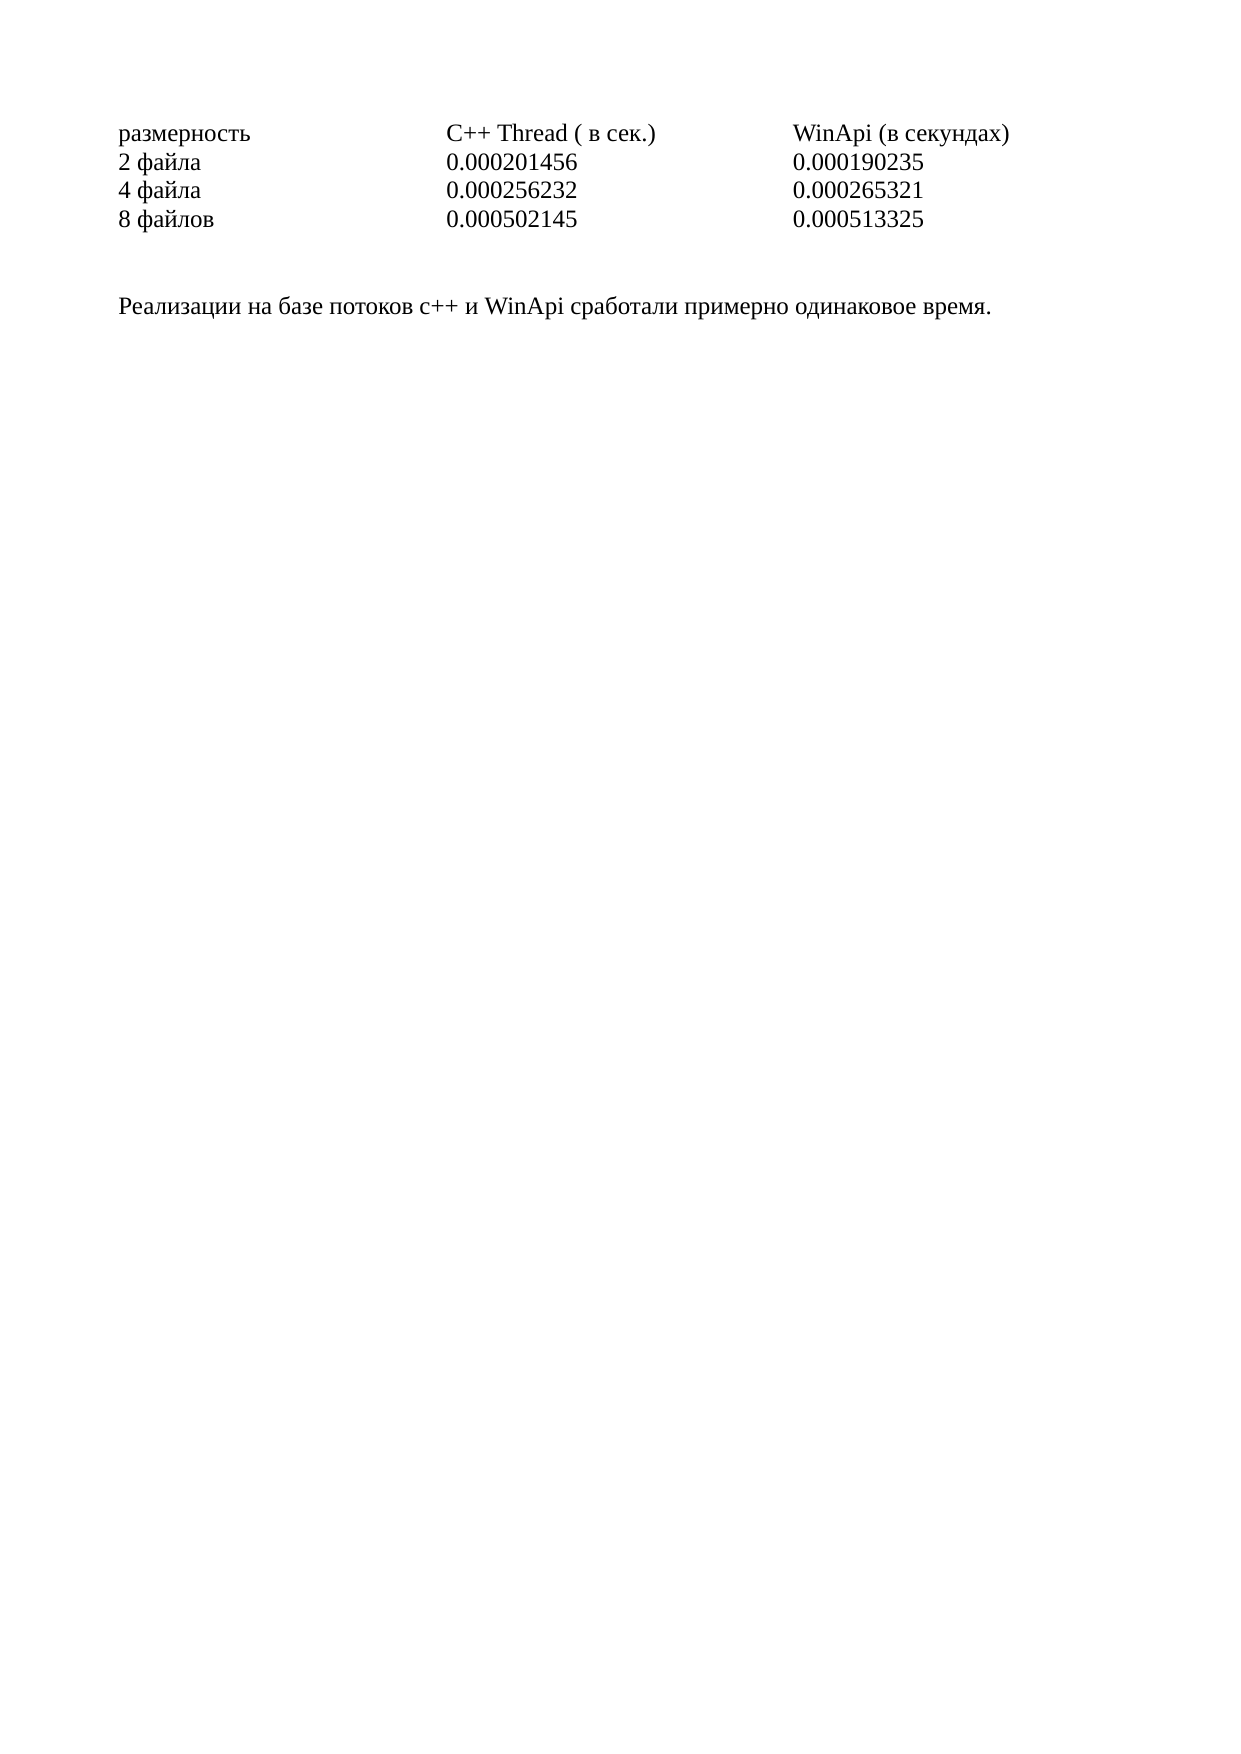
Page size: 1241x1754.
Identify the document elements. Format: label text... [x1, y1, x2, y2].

table_cell 0.000201456 [446, 147, 793, 176]
table_cell 2 файла [118, 147, 446, 176]
table_cell 8 файлов [118, 204, 446, 263]
table_cell 0.000265321 [793, 176, 1122, 204]
table_cell 0.000190235 [793, 147, 1122, 176]
table_cell 4 файла [118, 176, 446, 204]
text Реализации на базе потоков c++ и WinApi сработали примерно одинаковое время. [118, 291, 1122, 320]
table_header C++ Thread ( в сек.) [446, 118, 793, 147]
table_cell 0.000513325 [793, 204, 1122, 263]
table_cell 0.000256232 [446, 176, 793, 204]
table_header размерность [118, 118, 446, 147]
table_cell 0.000502145 [446, 204, 793, 263]
table_header WinApi (в секундах) [793, 118, 1122, 147]
